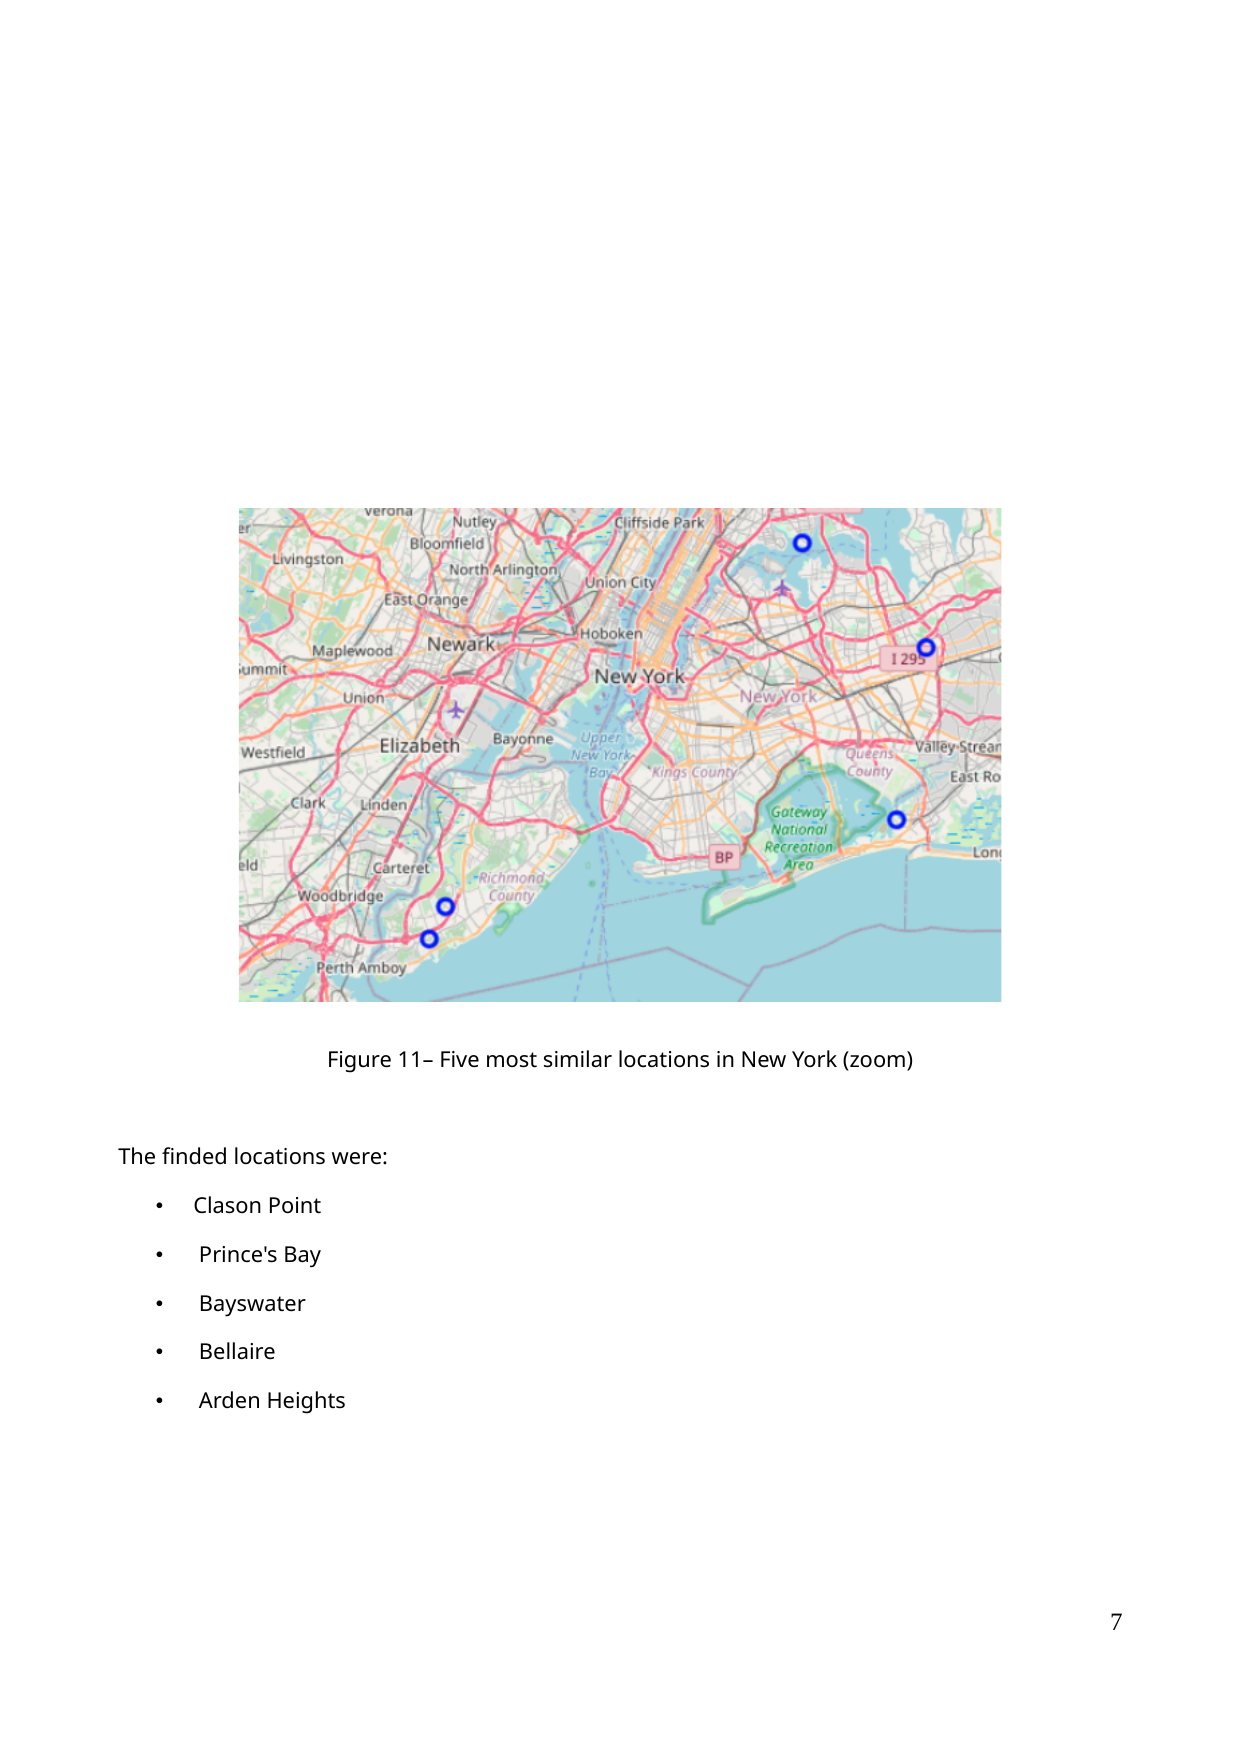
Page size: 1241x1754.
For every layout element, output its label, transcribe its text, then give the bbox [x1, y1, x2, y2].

text The finded locations were: [118, 1141, 1122, 1171]
text Figure 11– Five most similar locations in New York (zoom) [118, 1044, 1122, 1073]
picture [238, 508, 1002, 1002]
list Bayswater [156, 1287, 1122, 1317]
list Bellaire [156, 1336, 1122, 1366]
list Arden Heights [156, 1385, 1122, 1415]
list Clason Point [156, 1190, 1122, 1220]
list Prince's Bay [156, 1239, 1122, 1268]
